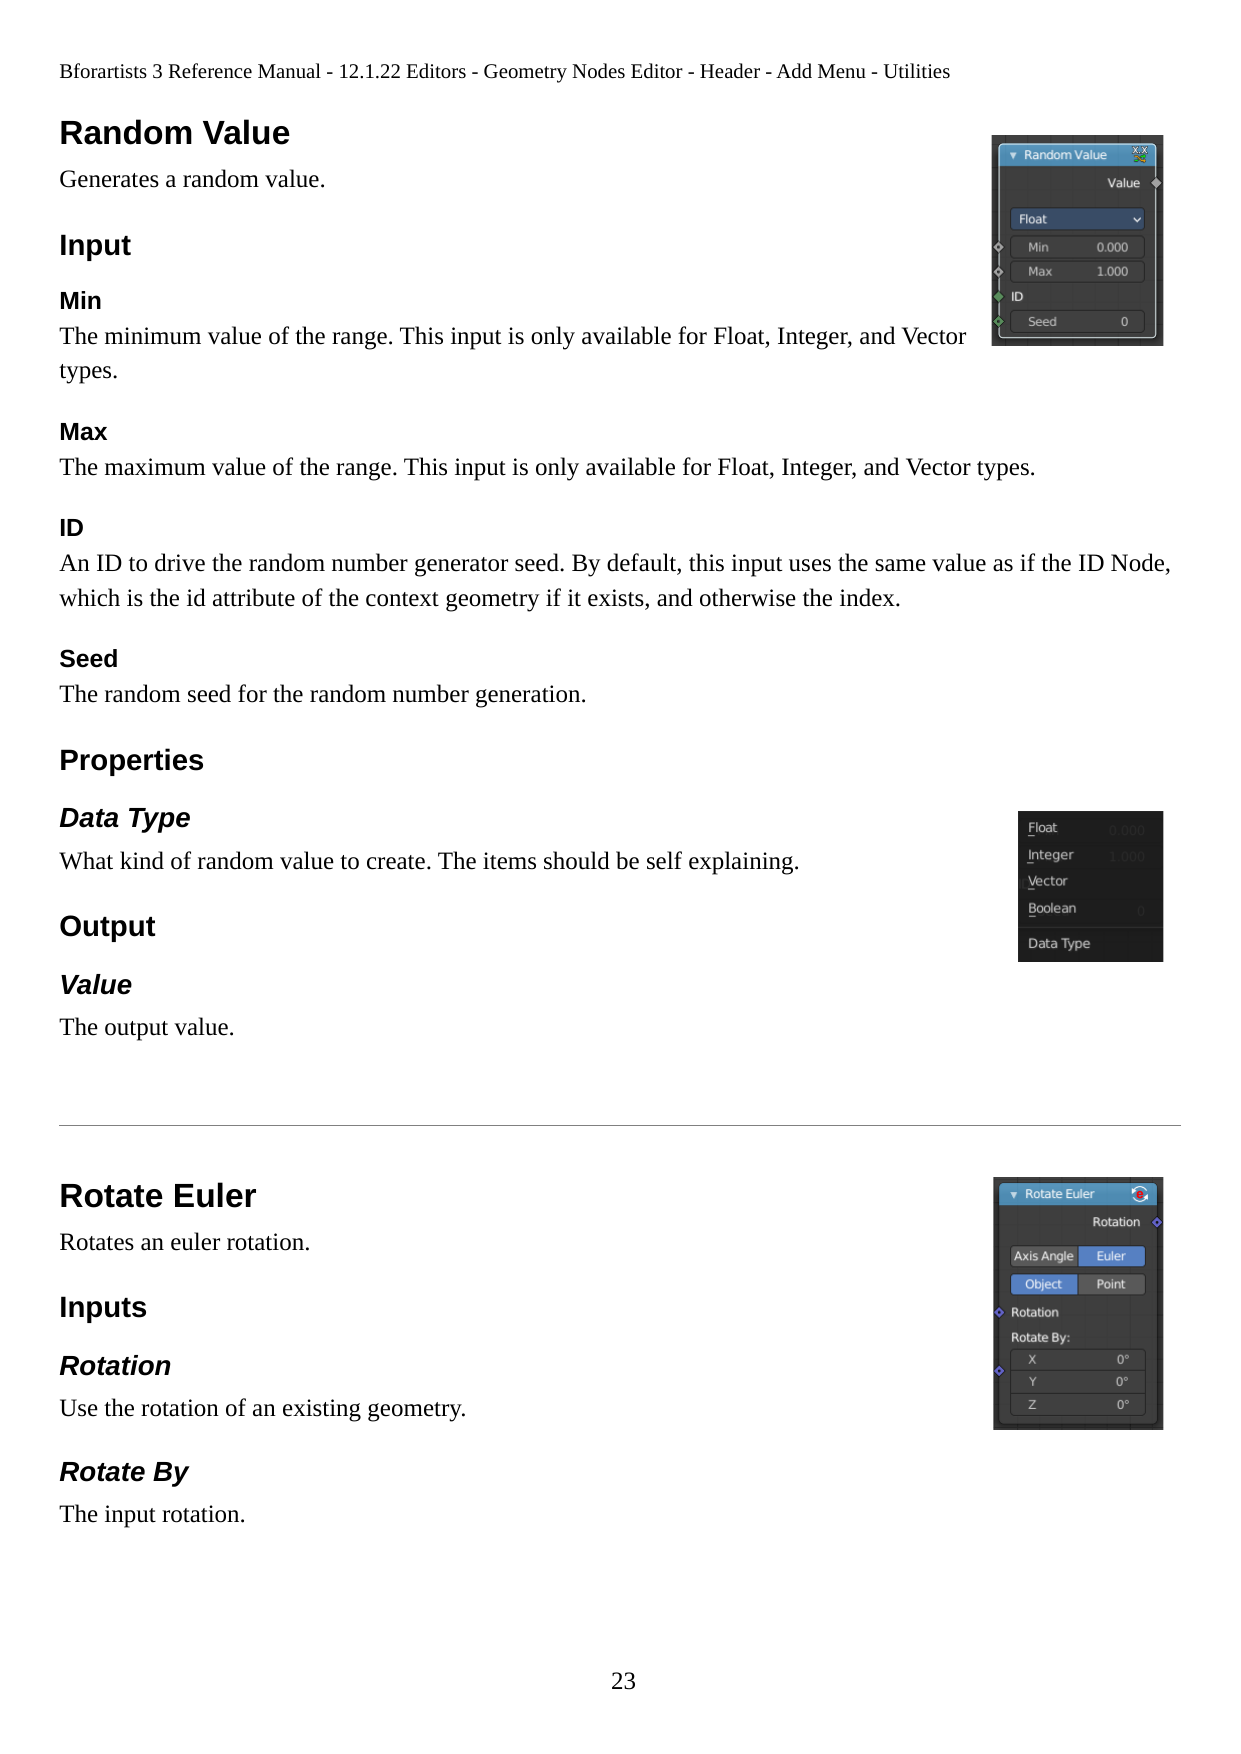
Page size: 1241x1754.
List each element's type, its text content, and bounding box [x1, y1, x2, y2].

subtitle Rotation [59, 1349, 993, 1381]
subtitle [1164, 1290, 1181, 1324]
subtitle Inputs [59, 1290, 993, 1324]
picture [1018, 811, 1164, 962]
subtitle Random Value [59, 113, 1181, 151]
subtitle [1164, 1349, 1181, 1381]
subtitle Input [59, 227, 991, 261]
text Rotates an euler rotation. [59, 1227, 993, 1256]
subtitle Properties [59, 743, 1181, 776]
subtitle Max [59, 417, 1181, 446]
subtitle [1164, 227, 1181, 261]
subtitle ID [59, 513, 1181, 542]
picture [993, 1177, 1164, 1430]
text Use the rotation of an existing geometry. [59, 1393, 993, 1422]
text The minimum value of the range. This input is only available for Float, Integer, and Vector types. [59, 321, 1181, 384]
subtitle Min [59, 286, 991, 315]
text An ID to drive the random number generator seed. By default, this input uses the same value as if the ID Node, which is the id attribute of the context geometry if it exists, and otherwise the index. [59, 548, 1181, 611]
subtitle [1164, 286, 1181, 315]
subtitle Rotate By [59, 1455, 1181, 1487]
text The maximum value of the range. This input is only available for Float, Integer, and Vector types. [59, 452, 1181, 481]
text The input rotation. [59, 1499, 1181, 1528]
subtitle [1164, 909, 1181, 943]
subtitle Value [59, 968, 1181, 1000]
subtitle Data Type [59, 801, 1181, 833]
subtitle Output [59, 909, 1018, 943]
text The output value. [59, 1012, 1181, 1041]
subtitle Rotate Euler [59, 1176, 1181, 1214]
subtitle Seed [59, 644, 1181, 673]
text The random seed for the random number generation. [59, 679, 1181, 708]
picture [991, 135, 1164, 346]
text What kind of random value to create. The items should be self explaining. [59, 846, 1018, 874]
text Generates a random value. [59, 164, 991, 192]
